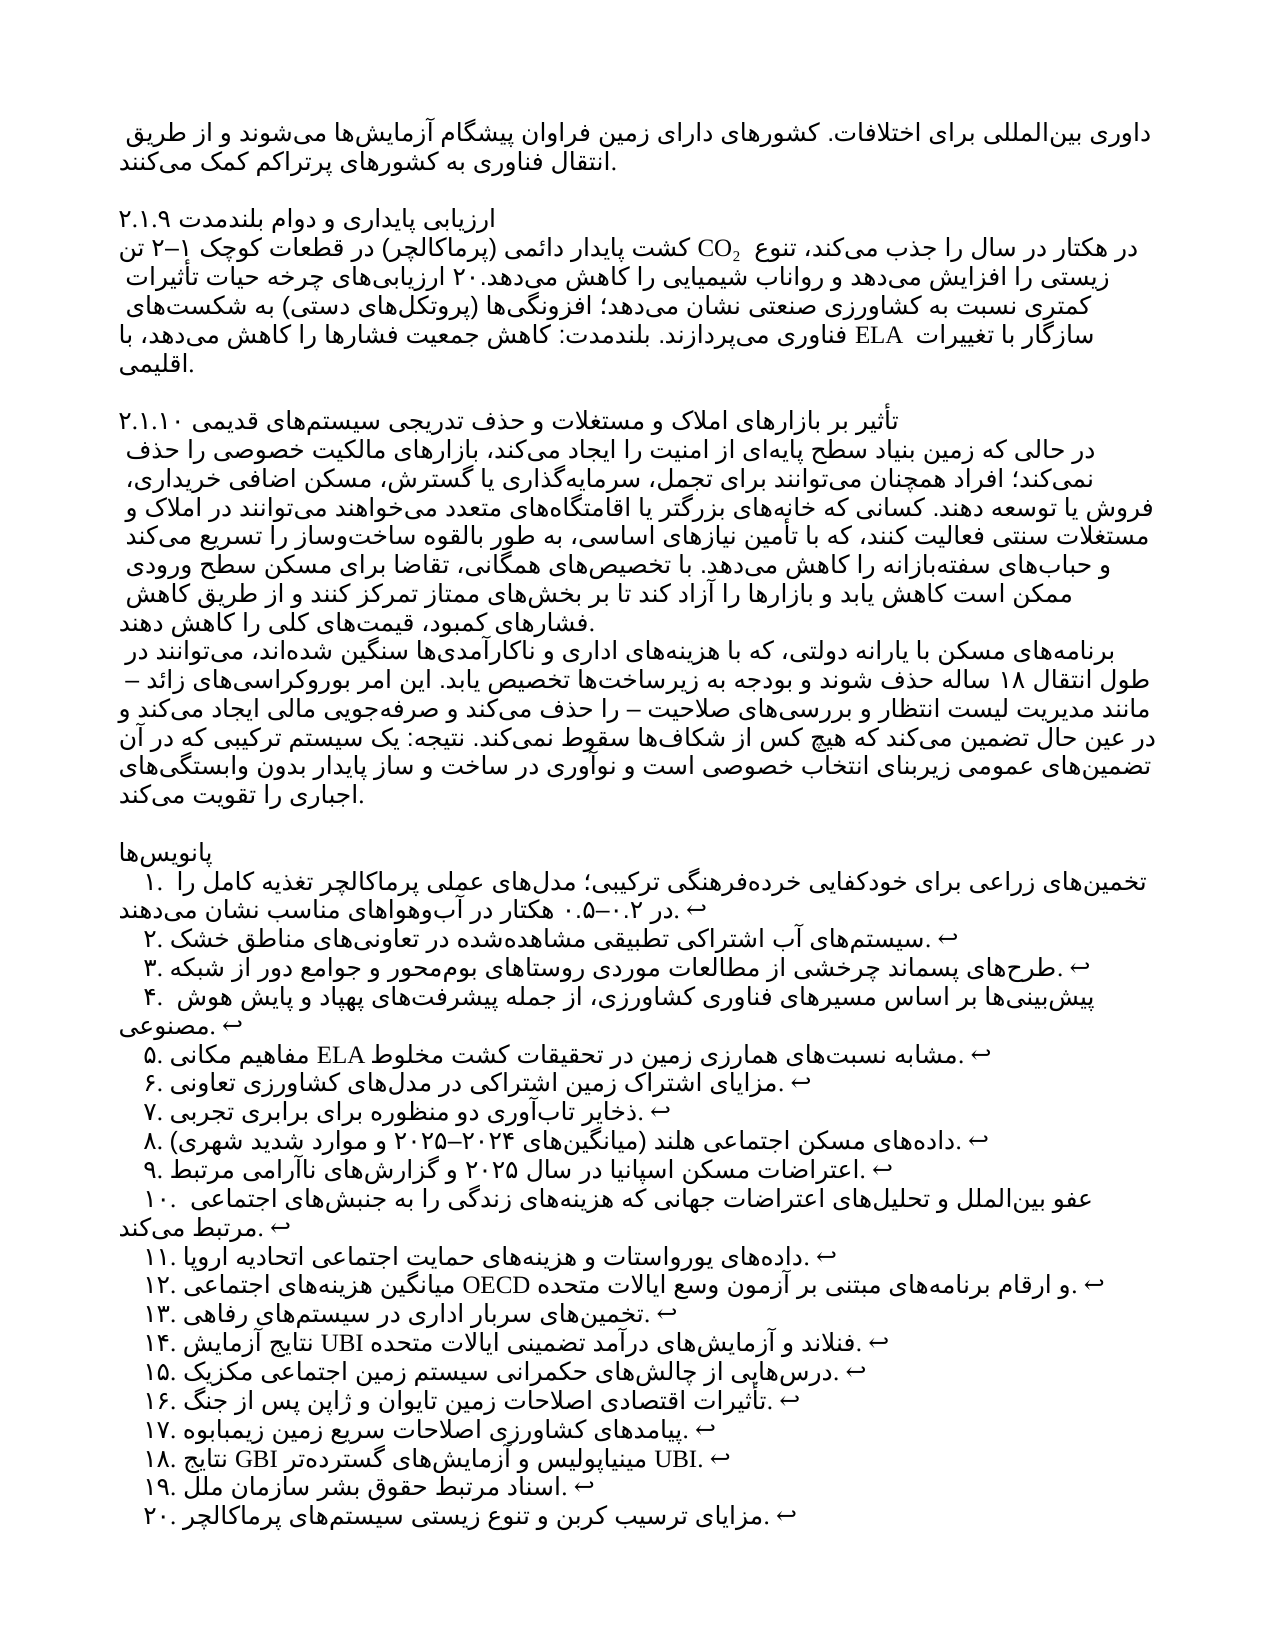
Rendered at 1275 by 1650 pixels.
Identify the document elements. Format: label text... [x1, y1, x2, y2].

text ۱۸. نتایج GBI مینیاپولیس و آزمایش‌های گسترده‌تر UBI. ↩ [118, 1443, 1157, 1472]
text پانویس‌ها [118, 838, 1157, 866]
text ۱۱. داده‌های یورواستات و هزینه‌های حمایت اجتماعی اتحادیه اروپا. ↩ [118, 1242, 1157, 1270]
text ۲.۱.۹ ارزیابی پایداری و دوام بلندمدت [118, 204, 1157, 233]
text ۱۳. تخمین‌های سربار اداری در سیستم‌های رفاهی. ↩ [118, 1299, 1157, 1328]
text ۹. اعتراضات مسکن اسپانیا در سال ۲۰۲۵ و گزارش‌های ناآرامی مرتبط. ↩ [118, 1155, 1157, 1184]
text در حالی که زمین بنیاد سطح پایه‌ای از امنیت را ایجاد می‌کند، بازارهای مالکیت خصوصی را حذف نمی‌کند؛ افراد همچنان می‌توانند برای تجمل، سرمایه‌گذاری یا گسترش، مسکن اضافی خریداری، فروش یا توسعه دهند. کسانی که خانه‌های بزرگتر یا اقامتگاه‌های متعدد می‌خواهند می‌توانند در املاک و مستغلات سنتی فعالیت کنند، که با تأمین نیازهای اساسی، به طور بالقوه ساخت‌وساز را تسریع می‌کند و حباب‌های سفته‌بازانه را کاهش می‌دهد. با تخصیص‌های همگانی، تقاضا برای مسکن سطح ورودی ممکن است کاهش یابد و بازارها را آزاد کند تا بر بخش‌های ممتاز تمرکز کنند و از طریق کاهش فشارهای کمبود، قیمت‌های کلی را کاهش دهند. [118, 435, 1157, 636]
text ۱۶. تأثیرات اقتصادی اصلاحات زمین تایوان و ژاپن پس از جنگ. ↩ [118, 1386, 1157, 1415]
text ۱۲. میانگین هزینه‌های اجتماعی OECD و ارقام برنامه‌های مبتنی بر آزمون وسع ایالات متحده. ↩ [118, 1270, 1157, 1299]
text ۱. تخمین‌های زراعی برای خودکفایی خرده‌فرهنگی ترکیبی؛ مدل‌های عملی پرماکالچر تغذیه کامل را در ۰.۲–۰.۵ هکتار در آب‌وهواهای مناسب نشان می‌دهند. ↩ [118, 866, 1157, 924]
text ۸. داده‌های مسکن اجتماعی هلند (میانگین‌های ۲۰۲۴–۲۰۲۵ و موارد شدید شهری). ↩ [118, 1126, 1157, 1155]
text ۵. مفاهیم مکانی ELA مشابه نسبت‌های همارزی زمین در تحقیقات کشت مخلوط. ↩ [118, 1039, 1157, 1068]
text ۲۰. مزایای ترسیب کربن و تنوع زیستی سیستم‌های پرماکالچر. ↩ [118, 1501, 1157, 1530]
text ۴. پیش‌بینی‌ها بر اساس مسیرهای فناوری کشاورزی، از جمله پیشرفت‌های پهپاد و پایش هوش مصنوعی. ↩ [118, 982, 1157, 1039]
text ۲.۱.۱۰ تأثیر بر بازارهای املاک و مستغلات و حذف تدریجی سیستم‌های قدیمی [118, 406, 1157, 435]
text اجرا از طریق معاهدات همسو با سازمان ملل (مانند ماده ۲۵ اعلامیه جهانی حقوق بشر در مورد استانداردهای زندگی مناسب، اعلامیه حقوق بومیان) به حاکمیت احترام می‌گذارد.۱۹ میثاق‌های مرحله‌بندی شده پذیرش را تسهیل می‌کنند، با گنجاندن قانونی از طریق اصالحات قانون اساسی و داوری بین‌المللی برای اختلافات. کشورهای دارای زمین فراوان پیشگام آزمایش‌ها می‌شوند و از طریق انتقال فناوری به کشورهای پرتراکم کمک می‌کنند. [118, 118, 1157, 176]
text ۱۰. عفو بین‌الملل و تحلیل‌های اعتراضات جهانی که هزینه‌های زندگی را به جنبش‌های اجتماعی مرتبط می‌کند. ↩ [118, 1184, 1157, 1242]
text ۶. مزایای اشتراک زمین اشتراکی در مدل‌های کشاورزی تعاونی. ↩ [118, 1068, 1157, 1097]
text ۷. ذخایر تاب‌آوری دو منظوره برای برابری تجربی. ↩ [118, 1097, 1157, 1126]
text ۲. سیستم‌های آب اشتراکی تطبیقی مشاهده‌شده در تعاونی‌های مناطق خشک. ↩ [118, 924, 1157, 953]
text ۱۹. اسناد مرتبط حقوق بشر سازمان ملل. ↩ [118, 1472, 1157, 1501]
text ۳. طرح‌های پسماند چرخشی از مطالعات موردی روستاهای بوم‌محور و جوامع دور از شبکه. ↩ [118, 953, 1157, 982]
text ۱۴. نتایج آزمایش UBI فنلاند و آزمایش‌های درآمد تضمینی ایالات متحده. ↩ [118, 1328, 1157, 1357]
text ۱۵. درس‌هایی از چالش‌های حکمرانی سیستم زمین اجتماعی مکزیک. ↩ [118, 1357, 1157, 1386]
text برنامه‌های مسکن با یارانه دولتی، که با هزینه‌های اداری و ناکارآمدی‌ها سنگین شده‌اند، می‌توانند در طول انتقال ۱۸ ساله حذف شوند و بودجه به زیرساخت‌ها تخصیص یابد. این امر بوروکراسی‌های زائد – مانند مدیریت لیست انتظار و بررسی‌های صلاحیت – را حذف می‌کند و صرفه‌جویی مالی ایجاد می‌کند و در عین حال تضمین می‌کند که هیچ کس از شکاف‌ها سقوط نمی‌کند. نتیجه: یک سیستم ترکیبی که در آن تضمین‌های عمومی زیربنای انتخاب خصوصی است و نوآوری در ساخت و ساز پایدار بدون وابستگی‌های اجباری را تقویت می‌کند. [118, 636, 1157, 809]
text ۱۷. پیامدهای کشاورزی اصلاحات سریع زمین زیمبابوه. ↩ [118, 1415, 1157, 1443]
text کشت پایدار دائمی (پرماکالچر) در قطعات کوچک ۱–۲ تن CO₂ در هکتار در سال را جذب می‌کند، تنوع زیستی را افزایش می‌دهد و رواناب شیمیایی را کاهش می‌دهد.۲۰ ارزیابی‌های چرخه حیات تأثیرات کمتری نسبت به کشاورزی صنعتی نشان می‌دهد؛ افزونگی‌ها (پروتکل‌های دستی) به شکست‌های فناوری می‌پردازند. بلندمدت: کاهش جمعیت فشارها را کاهش می‌دهد، با ELA سازگار با تغییرات اقلیمی. [118, 233, 1157, 377]
